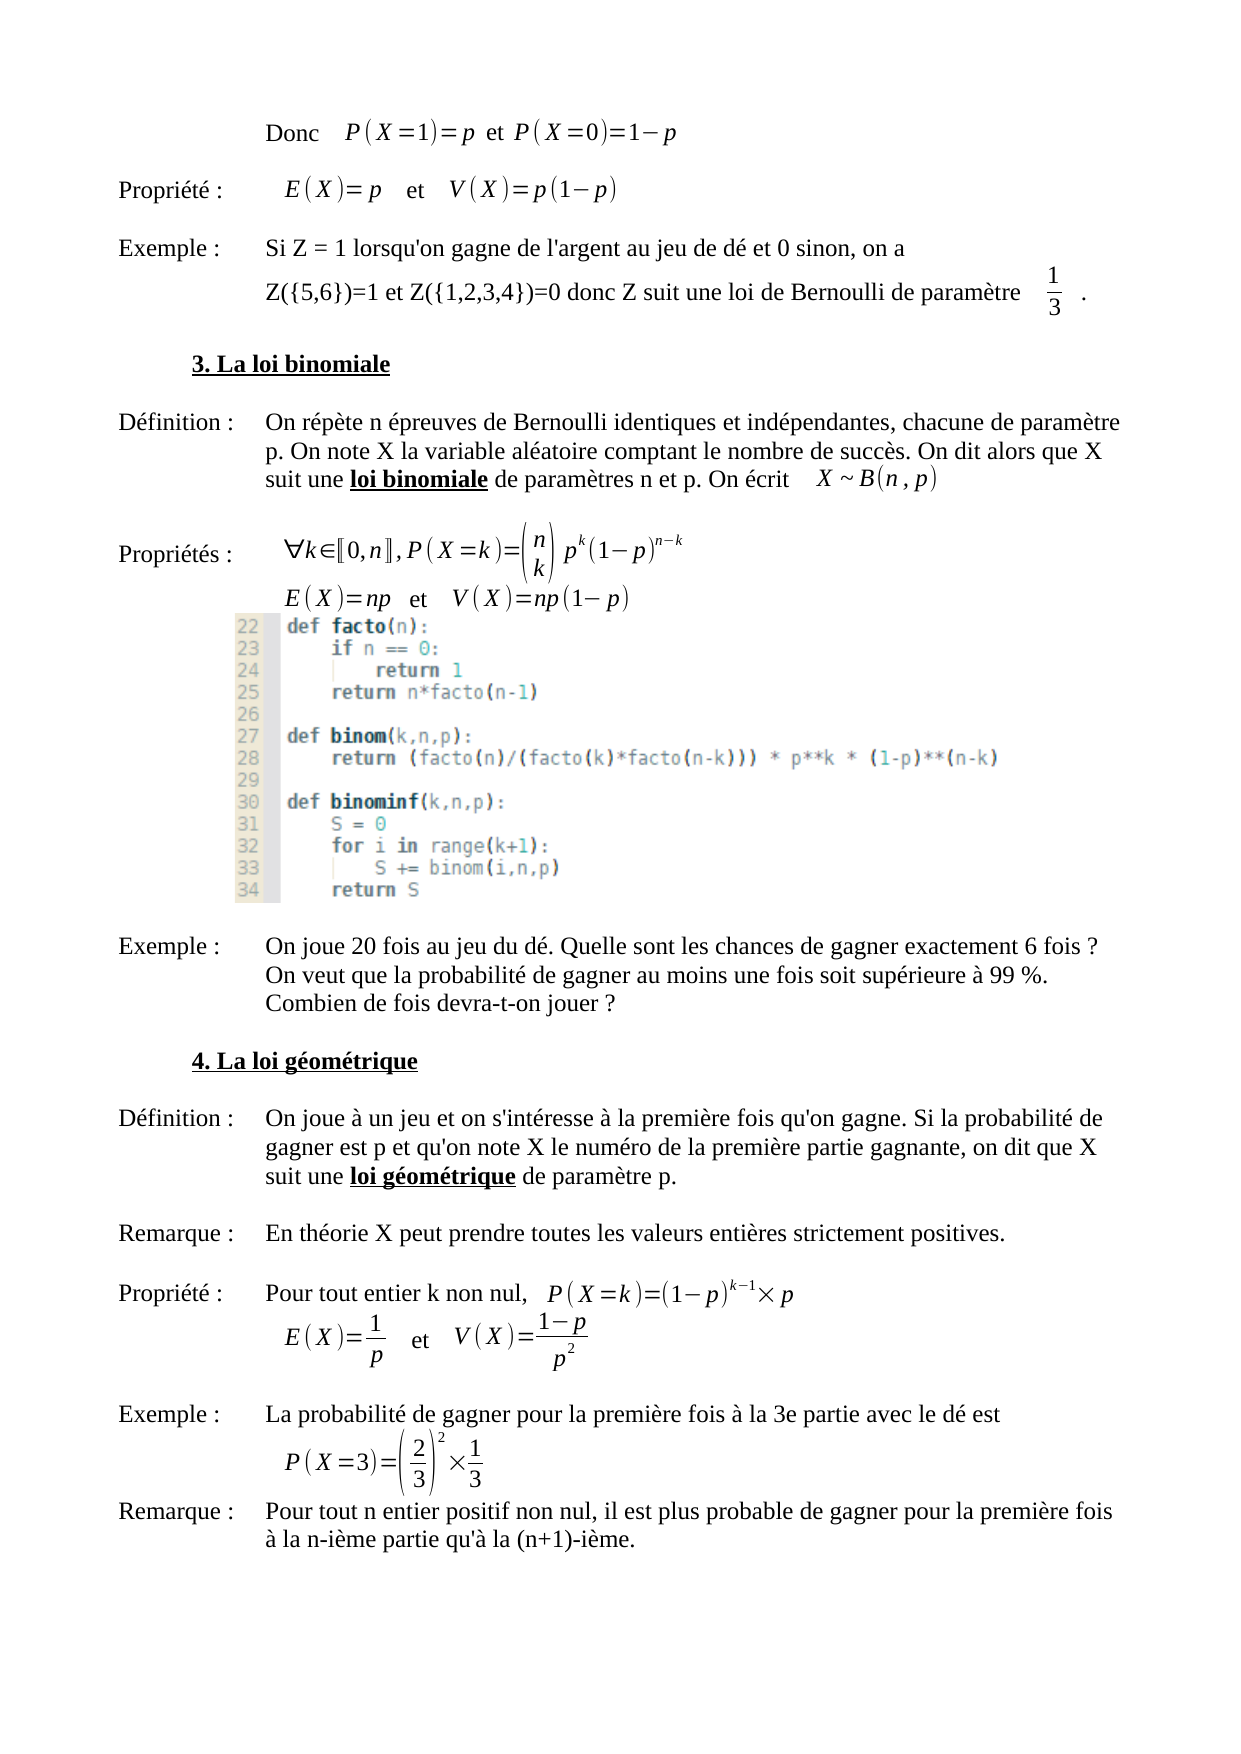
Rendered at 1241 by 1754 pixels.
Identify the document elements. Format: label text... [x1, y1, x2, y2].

text Z({5,6})=1 et Z({1,2,3,4})=0 donc Z suit une loi de Bernoulli de paramètre . [118, 262, 1122, 321]
text Donc [118, 118, 1122, 147]
picture [234, 613, 1006, 903]
text Définition : On répète n épreuves de Bernoulli identiques et indépendantes, chacune de paramètre p. On note X la variable aléatoire comptant le nombre de succès. On dit alors que X suit une loi binomiale de paramètres n et p. On écrit [118, 407, 1122, 493]
text Propriétés : [118, 522, 1122, 584]
text Exemple : On joue 20 fois au jeu du dé. Quelle sont les chances de gagner exactement 6 fois ? [118, 931, 1122, 960]
text Propriété : et [118, 176, 1122, 204]
text et [118, 584, 1122, 613]
text 4. La loi géométrique [118, 1046, 1122, 1075]
text 3. La loi binomiale [118, 349, 1122, 378]
text Propriété : Pour tout entier k non nul, [118, 1276, 1122, 1308]
text et [118, 1308, 1122, 1371]
text On veut que la probabilité de gagner au moins une fois soit supérieure à 99 %. Combien de fois devra-t-on jouer ? [118, 960, 1122, 1017]
text Remarque : En théorie X peut prendre toutes les valeurs entières strictement positives. [118, 1218, 1122, 1247]
text Définition : On joue à un jeu et on s'intéresse à la première fois qu'on gagne. Si la probabilité de gagner est p et qu'on note X le numéro de la première partie gagnante, on dit que X suit une loi géométrique de paramètre p. [118, 1103, 1122, 1190]
text Exemple : La probabilité de gagner pour la première fois à la 3e partie avec le dé est [118, 1399, 1122, 1428]
text Remarque : Pour tout n entier positif non nul, il est plus probable de gagner pour la première fois à la n-ième partie qu'à la (n+1)-ième. [118, 1496, 1122, 1553]
text Exemple : Si Z = 1 lorsqu'on gagne de l'argent au jeu de dé et 0 sinon, on a [118, 233, 1122, 262]
